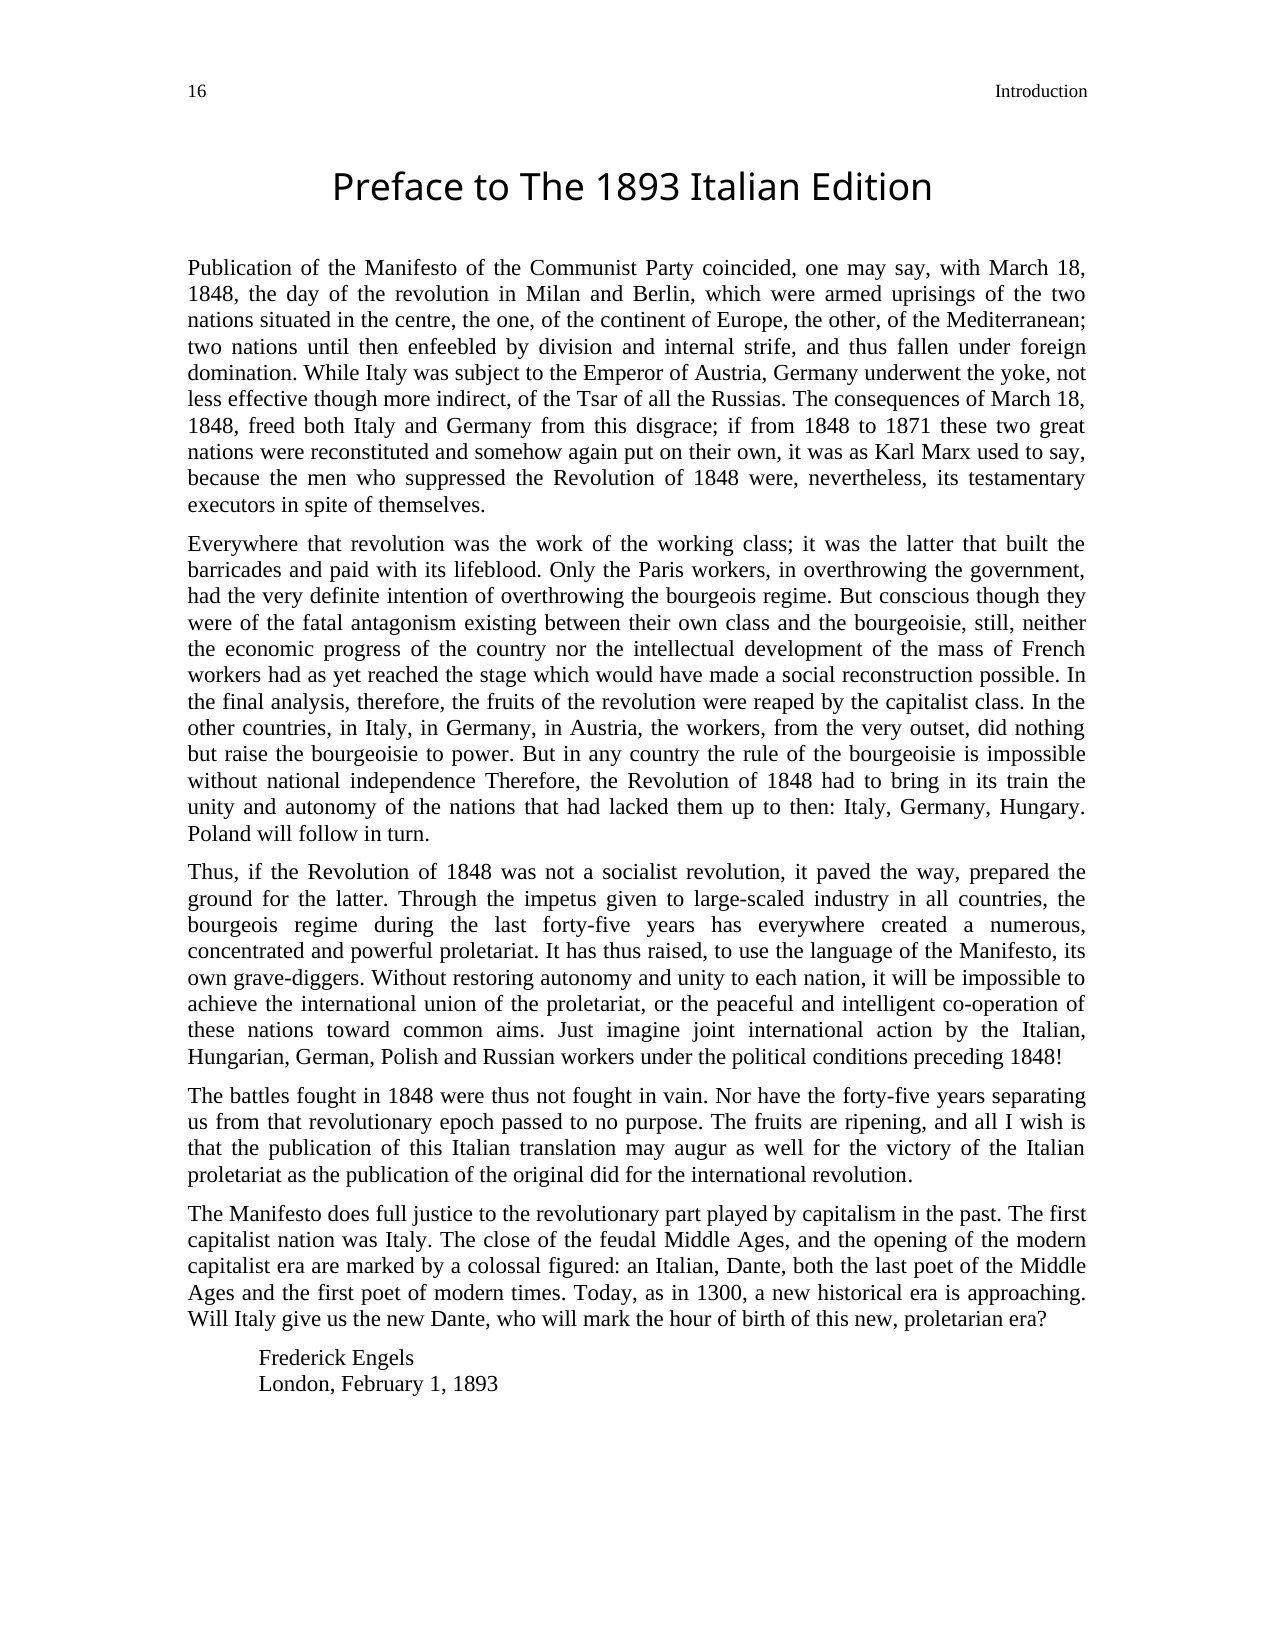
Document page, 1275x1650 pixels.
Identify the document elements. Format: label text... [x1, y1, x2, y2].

text Everywhere that revolution was the work of the working class; it was the latter that built the barricades and paid with its lifeblood. Only the Paris workers, in overthrowing the government, had the very definite intention of overthrowing the bourgeois regime. But conscious though they were of the fatal antagonism existing between their own class and the bourgeoisie, still, neither the economic progress of the country nor the intellectual development of the mass of French workers had as yet reached the stage which would have made a social reconstruction possible. In the final analysis, therefore, the fruits of the revolution were reaped by the capitalist class. In the other countries, in Italy, in Germany, in Austria, the workers, from the very outset, did nothing but raise the bourgeoisie to power. But in any country the rule of the bourgeoisie is impossible without national independence Therefore, the Revolution of 1848 had to bring in its train the unity and autonomy of the nations that had lacked them up to then: Italy, Germany, Hungary. Poland will follow in turn. [187, 530, 1087, 846]
text Thus, if the Revolution of 1848 was not a socialist revolution, it paved the way, prepared the ground for the latter. Through the impetus given to large-scaled industry in all countries, the bourgeois regime during the last forty-five years has everywhere created a numerous, concentrated and powerful proletariat. It has thus raised, to use the language of the Manifesto, its own grave-diggers. Without restoring autonomy and unity to each nation, it will be impossible to achieve the international union of the proletariat, or the peaceful and intelligent co-operation of these nations toward common aims. Just imagine joint international action by the Italian, Hungarian, German, Polish and Russian workers under the political conditions preceding 1848! [187, 858, 1087, 1069]
text The battles fought in 1848 were thus not fought in vain. Nor have the forty-five years separating us from that revolutionary epoch passed to no purpose. The fruits are ripening, and all I wish is that the publication of this Italian translation may augur as well for the victory of the Italian proletariat as the publication of the original did for the international revolution. [187, 1082, 1087, 1187]
text Frederick Engels London, February 1, 1893 [258, 1344, 1017, 1397]
subtitle Preface to The 1893 Italian Edition [187, 160, 1087, 211]
text The Manifesto does full justice to the revolutionary part played by capitalism in the past. The first capitalist nation was Italy. The close of the feudal Middle Ages, and the opening of the modern capitalist era are marked by a colossal figured: an Italian, Dante, both the last poet of the Middle Ages and the first poet of modern times. Today, as in 1300, a new historical era is approaching. Will Italy give us the new Dante, who will mark the hour of birth of this new, proletarian era? [187, 1200, 1087, 1331]
text Publication of the Manifesto of the Communist Party coincided, one may say, with March 18, 1848, the day of the revolution in Milan and Berlin, which were armed uprisings of the two nations situated in the centre, the one, of the continent of Europe, the other, of the Mediterranean; two nations until then enfeebled by division and internal strife, and thus fallen under foreign domination. While Italy was subject to the Emperor of Austria, Germany underwent the yoke, not less effective though more indirect, of the Tsar of all the Russias. The consequences of March 18, 1848, freed both Italy and Germany from this disgrace; if from 1848 to 1871 these two great nations were reconstituted and somehow again put on their own, it was as Karl Marx used to say, because the men who suppressed the Revolution of 1848 were, nevertheless, its testamentary executors in spite of themselves. [187, 254, 1087, 517]
